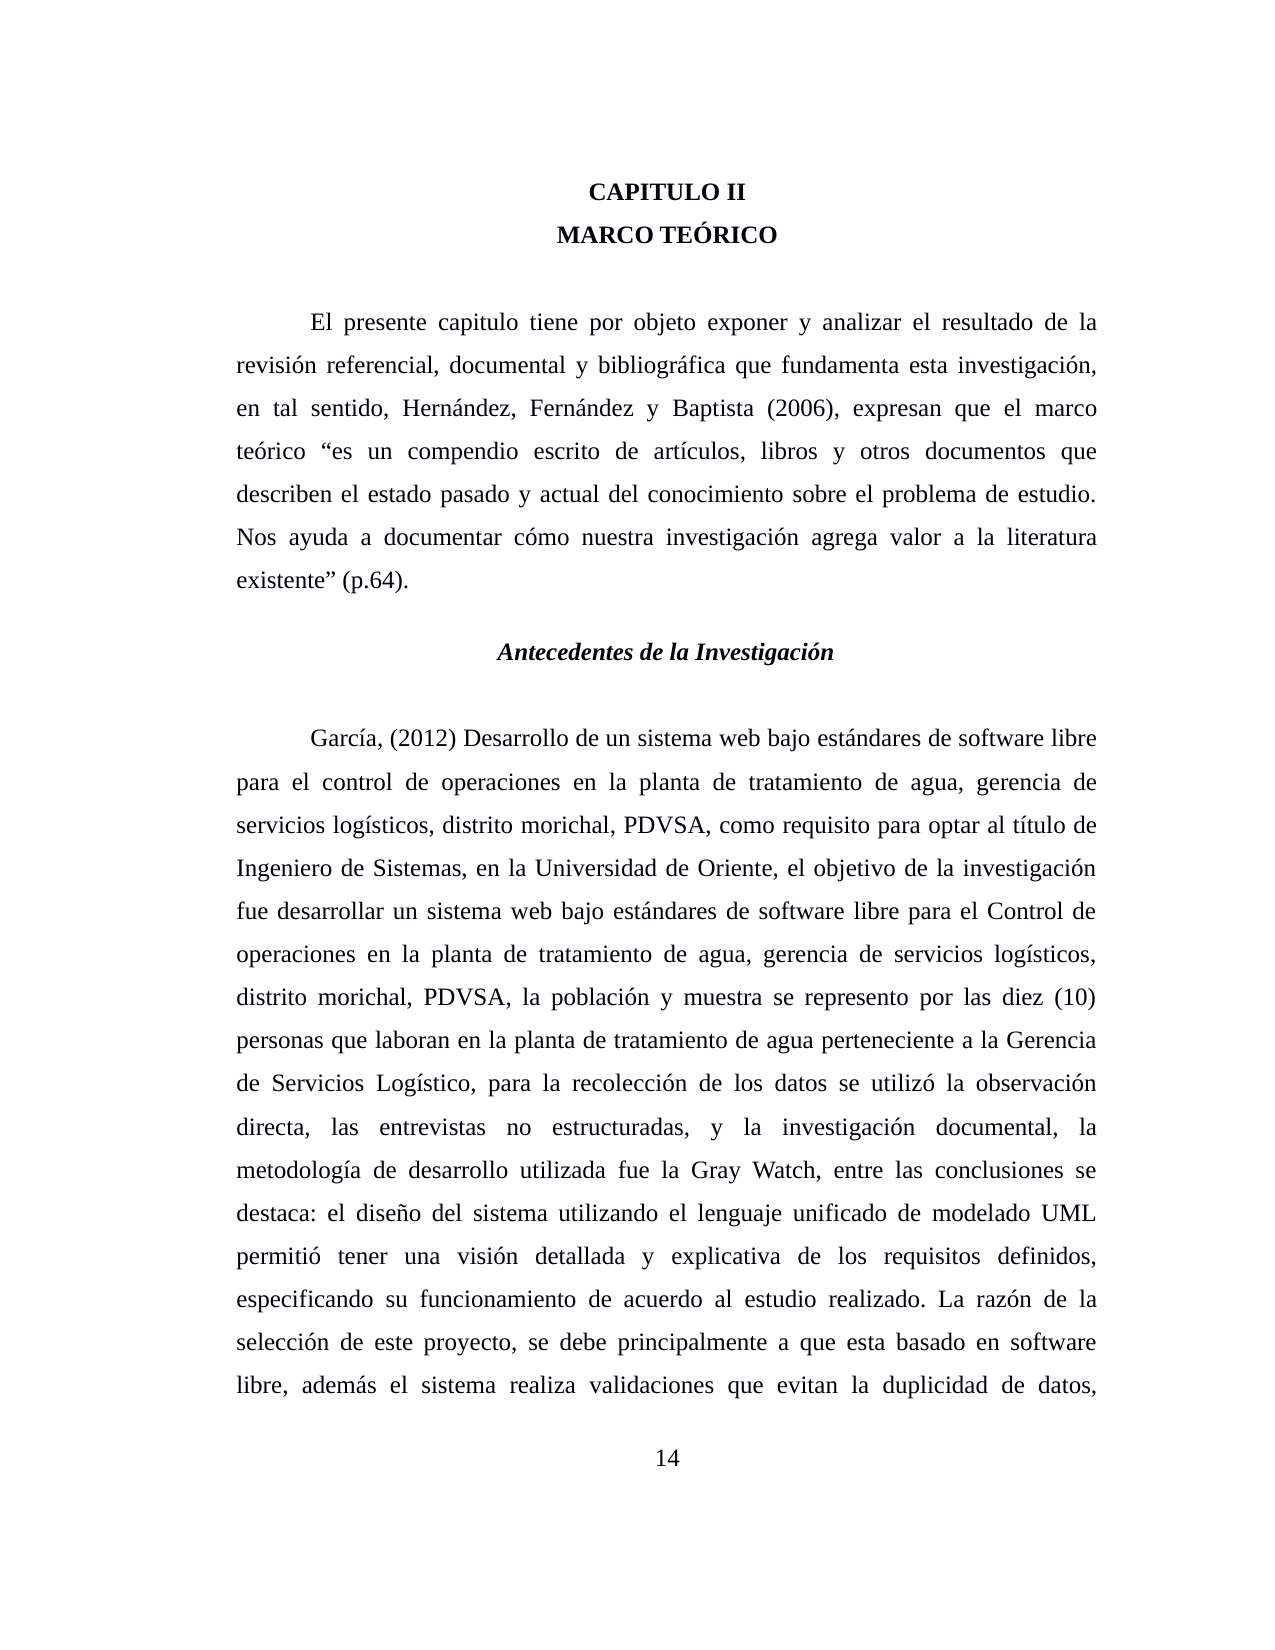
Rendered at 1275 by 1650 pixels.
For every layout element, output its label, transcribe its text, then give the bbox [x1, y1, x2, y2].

text El presente capitulo tiene por objeto exponer y analizar el resultado de la revisión referencial, documental y bibliográfica que fundamenta esta investigación, en tal sentido, Hernández, Fernández y Baptista (2006), expresan que el marco teórico “es un compendio escrito de artículos, libros y otros documentos que describen el estado pasado y actual del conocimiento sobre el problema de estudio. Nos ayuda a documentar cómo nuestra investigación agrega valor a la literatura existente” (p.64). [236, 307, 1098, 594]
text García, (2012) Desarrollo de un sistema web bajo estándares de software libre para el control de operaciones en la planta de tratamiento de agua, gerencia de servicios logísticos, distrito morichal, PDVSA, como requisito para optar al título de Ingeniero de Sistemas, en la Universidad de Oriente, el objetivo de la investigación fue desarrollar un sistema web bajo estándares de software libre para el Control de operaciones en la planta de tratamiento de agua, gerencia de servicios logísticos, distrito morichal, PDVSA, la población y muestra se represento por las diez (10) personas que laboran en la planta de tratamiento de agua perteneciente a la Gerencia de Servicios Logístico, para la recolección de los datos se utilizó la observación directa, las entrevistas no estructuradas, y la investigación documental, la metodología de desarrollo utilizada fue la Gray Watch, entre las conclusiones se destaca: el diseño del sistema utilizando el lenguaje unificado de modelado UML permitió tener una visión detallada y explicativa de los requisitos definidos, especificando su funcionamiento de acuerdo al estudio realizado. La razón de la selección de este proyecto, se debe principalmente a que esta basado en software libre, además el sistema realiza validaciones que evitan la duplicidad de datos, [236, 723, 1098, 1399]
subtitle Antecedentes de la Investigación [236, 637, 1098, 666]
subtitle CAPITULO II MARCO TEÓRICO [236, 177, 1098, 249]
